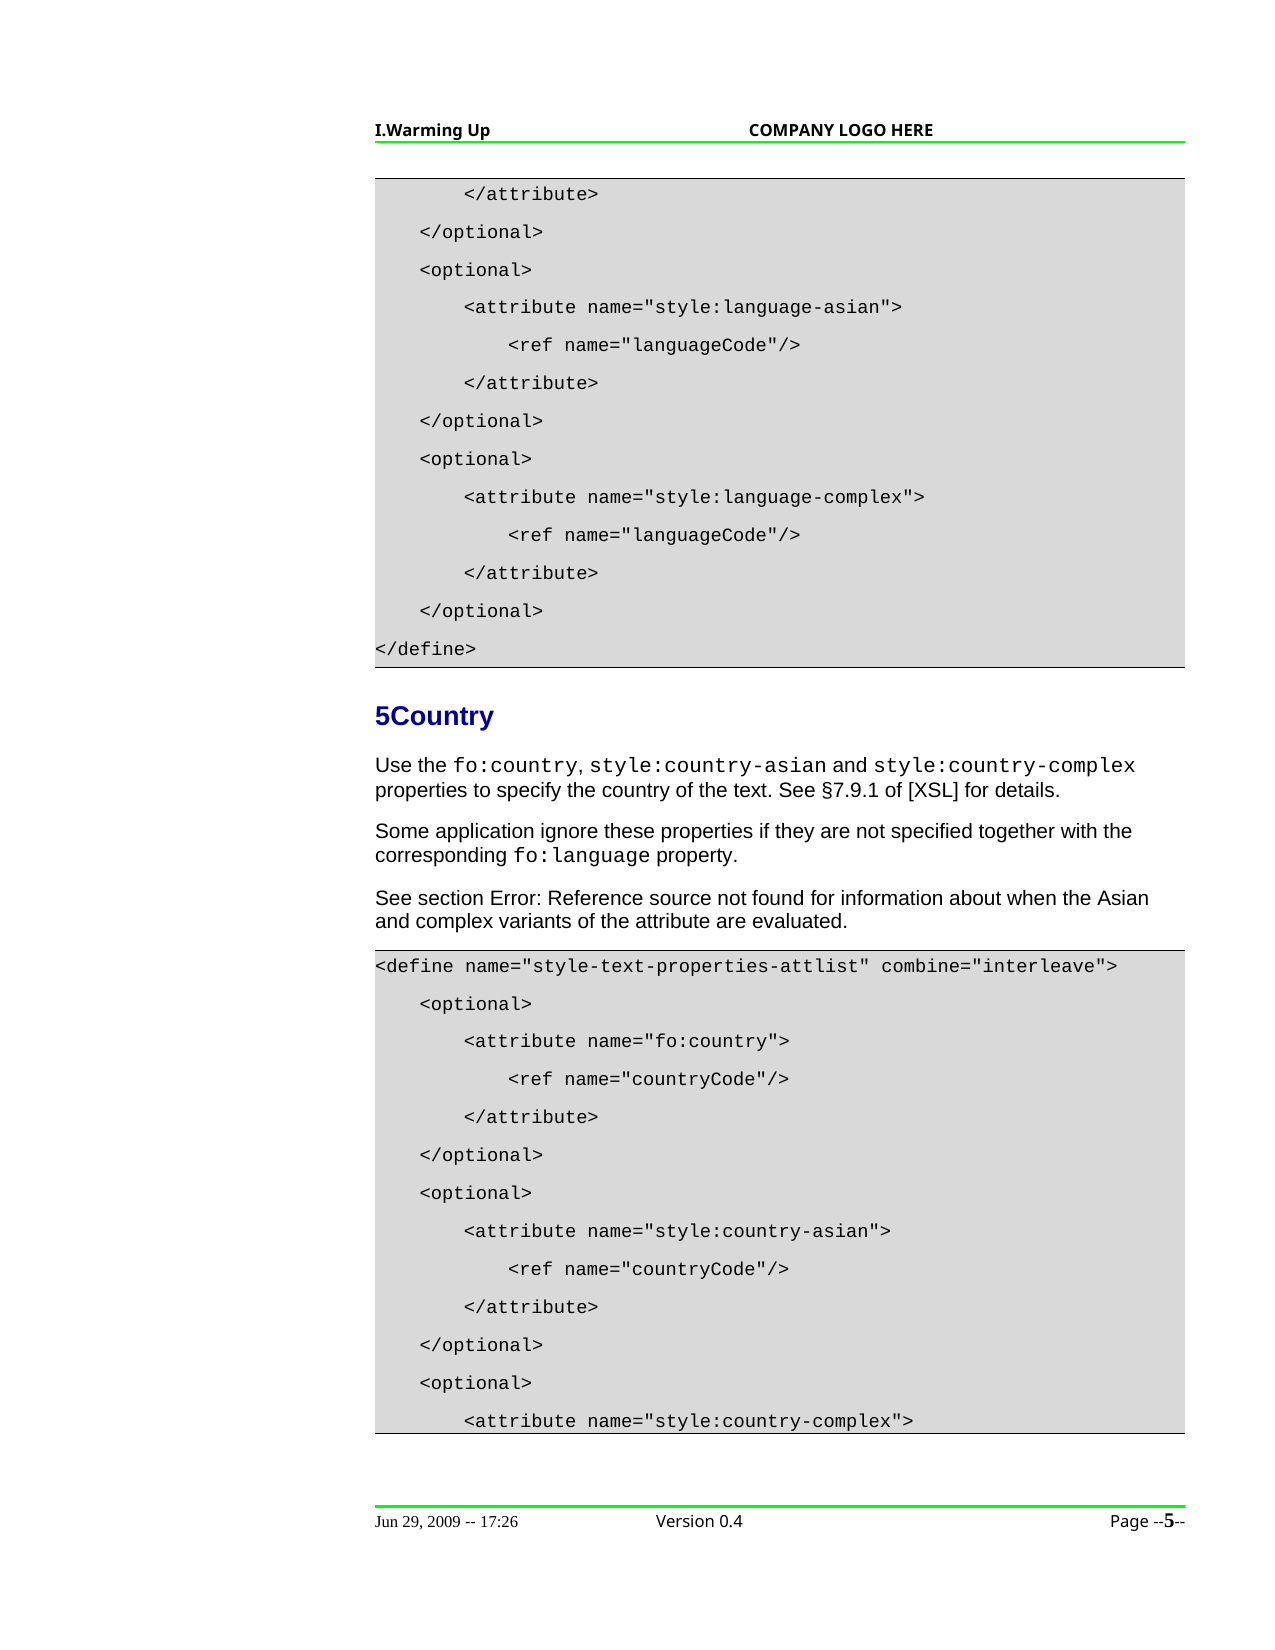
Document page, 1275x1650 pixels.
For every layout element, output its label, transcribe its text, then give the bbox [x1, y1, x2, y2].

text <attribute name="style:language-asian"> [375, 292, 1185, 319]
text <attribute name="fo:country"> [375, 1026, 1185, 1053]
text <define name="style-text-properties-attlist" combine="interleave"> [375, 951, 1185, 978]
text <attribute name="style:country-complex"> [375, 1405, 1185, 1433]
text <ref name="languageCode"/> [375, 330, 1185, 357]
text <ref name="languageCode"/> [375, 519, 1185, 547]
text <optional> [375, 988, 1185, 1016]
text </attribute> [375, 557, 1185, 585]
text <optional> [375, 443, 1185, 471]
text <optional> [375, 1367, 1185, 1395]
subtitle Country [375, 700, 1185, 732]
text </attribute> [375, 1102, 1185, 1129]
text </optional> [375, 216, 1185, 244]
text </attribute> [375, 179, 1185, 206]
text <ref name="countryCode"/> [375, 1064, 1185, 1091]
text <attribute name="style:language-complex"> [375, 481, 1185, 509]
text </optional> [375, 595, 1185, 623]
text </attribute> [375, 368, 1185, 395]
text <optional> [375, 254, 1185, 282]
text <ref name="countryCode"/> [375, 1253, 1185, 1281]
text </define> [375, 633, 1185, 667]
text Some application ignore these properties if they are not specified together with the corresponding fo:language property. [375, 819, 1185, 869]
text <attribute name="style:country-asian"> [375, 1215, 1185, 1243]
text See section for information about when the Asian and complex variants of the attribute are evaluated. [375, 885, 1185, 933]
text </optional> [375, 1329, 1185, 1357]
text </attribute> [375, 1291, 1185, 1319]
text </optional> [375, 406, 1185, 433]
text <optional> [375, 1177, 1185, 1205]
text </optional> [375, 1139, 1185, 1167]
text Use the fo:country, style:country-asian and style:country-complex properties to specify the country of the text. See §7.9.1 of [XSL] for details. [375, 752, 1185, 802]
